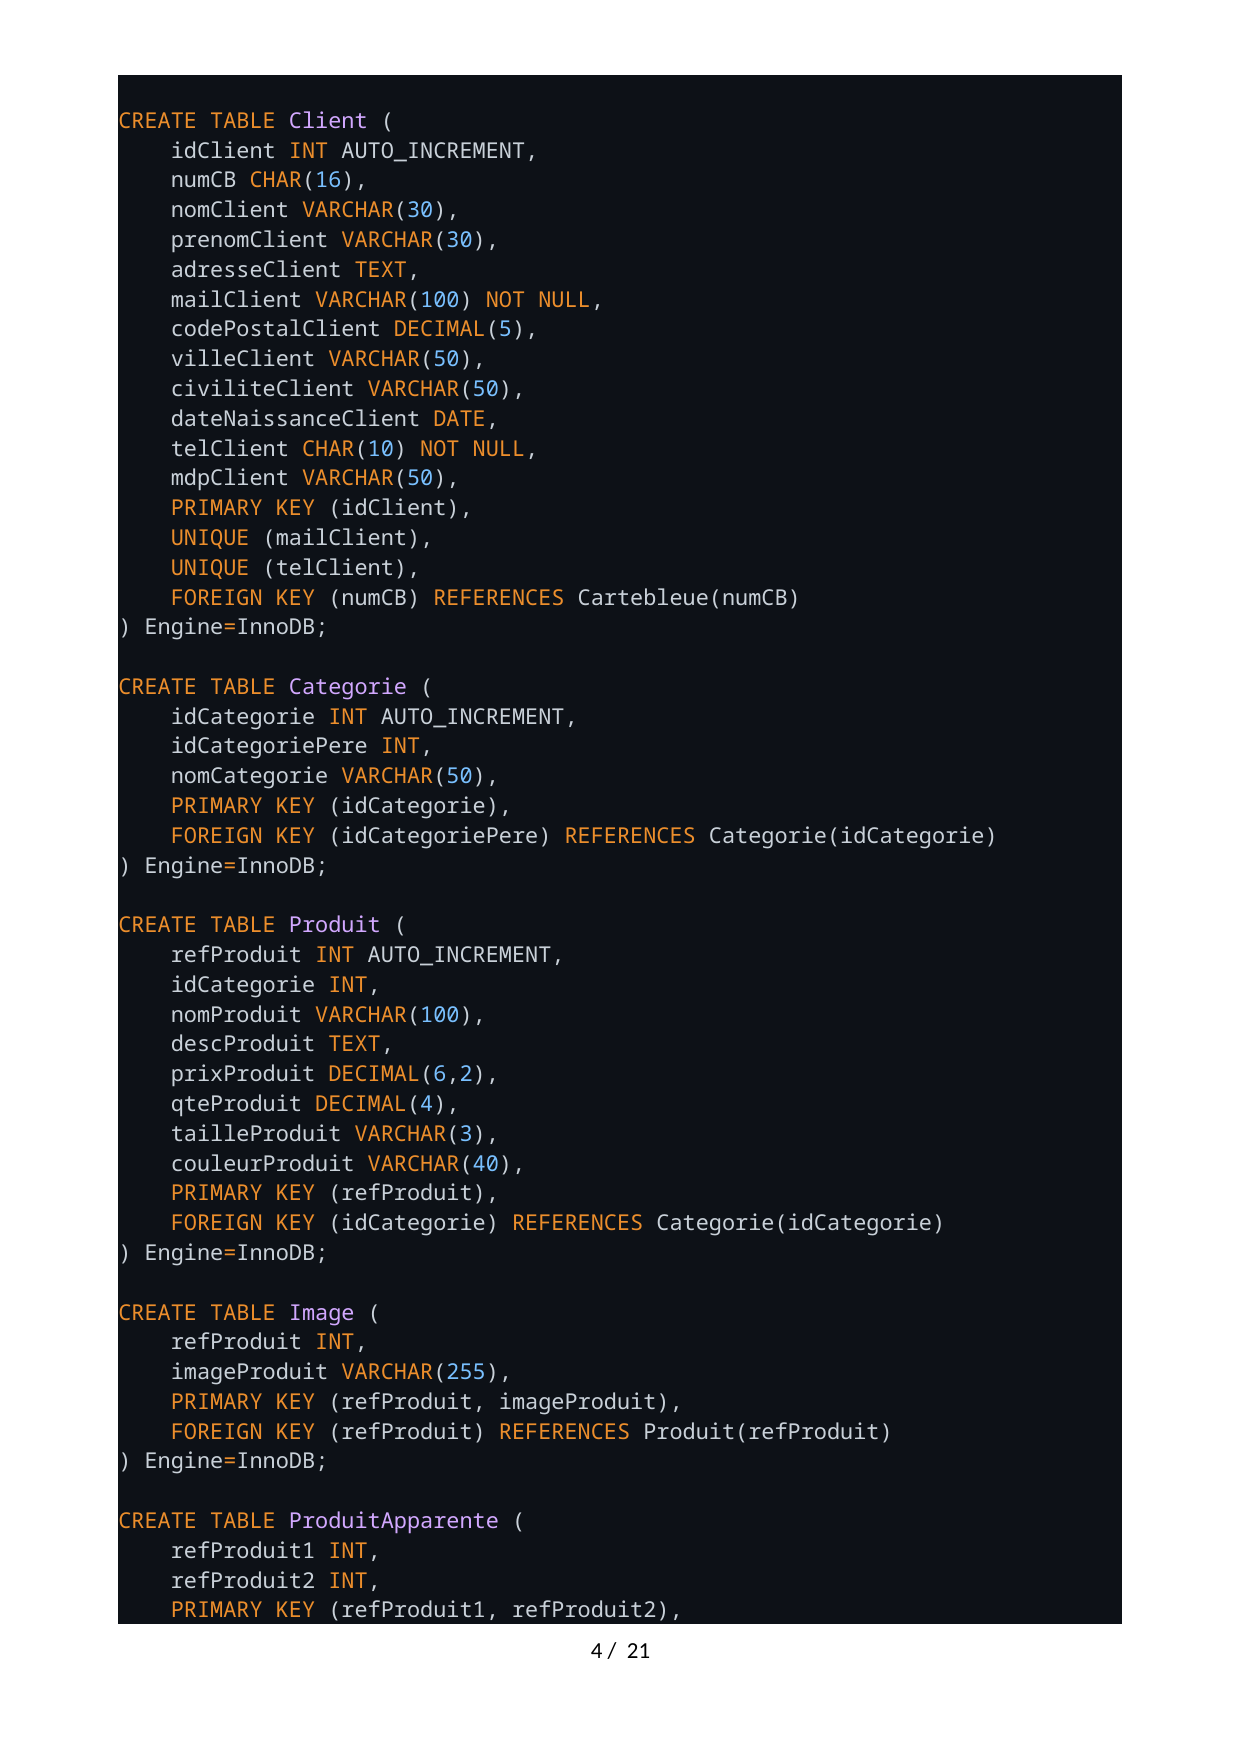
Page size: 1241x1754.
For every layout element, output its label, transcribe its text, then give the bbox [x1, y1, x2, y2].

text mailClient VARCHAR(100) NOT NULL, [118, 283, 1122, 313]
text PRIMARY KEY (refProduit1, refProduit2), [118, 1594, 1122, 1624]
text idCategorie INT, [118, 969, 1122, 998]
text FOREIGN KEY (refProduit) REFERENCES Produit(refProduit) [118, 1416, 1122, 1445]
text dateNaissanceClient DATE, [118, 403, 1122, 432]
text civiliteClient VARCHAR(50), [118, 373, 1122, 403]
text FOREIGN KEY (numCB) REFERENCES Cartebleue(numCB) [118, 581, 1122, 611]
text couleurProduit VARCHAR(40), [118, 1147, 1122, 1177]
text prixProduit DECIMAL(6,2), [118, 1058, 1122, 1088]
text codePostalClient DECIMAL(5), [118, 313, 1122, 343]
text CREATE TABLE Image ( [118, 1296, 1122, 1326]
text PRIMARY KEY (idClient), [118, 492, 1122, 522]
text descProduit TEXT, [118, 1028, 1122, 1058]
text CREATE TABLE ProduitApparente ( [118, 1505, 1122, 1535]
text nomClient VARCHAR(30), [118, 194, 1122, 224]
text ) Engine=InnoDB; [118, 1237, 1122, 1267]
text idClient INT AUTO_INCREMENT, [118, 134, 1122, 164]
text CREATE TABLE Categorie ( [118, 671, 1122, 701]
text PRIMARY KEY (refProduit, imageProduit), [118, 1386, 1122, 1416]
text refProduit2 INT, [118, 1564, 1122, 1594]
text ) Engine=InnoDB; [118, 611, 1122, 641]
text imageProduit VARCHAR(255), [118, 1356, 1122, 1386]
text idCategorie INT AUTO_INCREMENT, [118, 701, 1122, 730]
text refProduit1 INT, [118, 1535, 1122, 1564]
text PRIMARY KEY (idCategorie), [118, 790, 1122, 820]
text numCB CHAR(16), [118, 164, 1122, 194]
text qteProduit DECIMAL(4), [118, 1088, 1122, 1118]
text mdpClient VARCHAR(50), [118, 462, 1122, 492]
text refProduit INT, [118, 1326, 1122, 1356]
text prenomClient VARCHAR(30), [118, 224, 1122, 254]
text PRIMARY KEY (refProduit), [118, 1177, 1122, 1207]
text UNIQUE (telClient), [118, 552, 1122, 581]
text UNIQUE (mailClient), [118, 522, 1122, 552]
text nomCategorie VARCHAR(50), [118, 760, 1122, 790]
text adresseClient TEXT, [118, 254, 1122, 283]
text refProduit INT AUTO_INCREMENT, [118, 939, 1122, 969]
text tailleProduit VARCHAR(3), [118, 1118, 1122, 1147]
text nomProduit VARCHAR(100), [118, 998, 1122, 1028]
text FOREIGN KEY (idCategorie) REFERENCES Categorie(idCategorie) [118, 1207, 1122, 1237]
text FOREIGN KEY (idCategoriePere) REFERENCES Categorie(idCategorie) [118, 820, 1122, 849]
text idCategoriePere INT, [118, 730, 1122, 760]
text CREATE TABLE Produit ( [118, 909, 1122, 939]
text CREATE TABLE Client ( [118, 105, 1122, 134]
text telClient CHAR(10) NOT NULL, [118, 432, 1122, 462]
text ) Engine=InnoDB; [118, 849, 1122, 879]
text ) Engine=InnoDB; [118, 1445, 1122, 1475]
text villeClient VARCHAR(50), [118, 343, 1122, 373]
